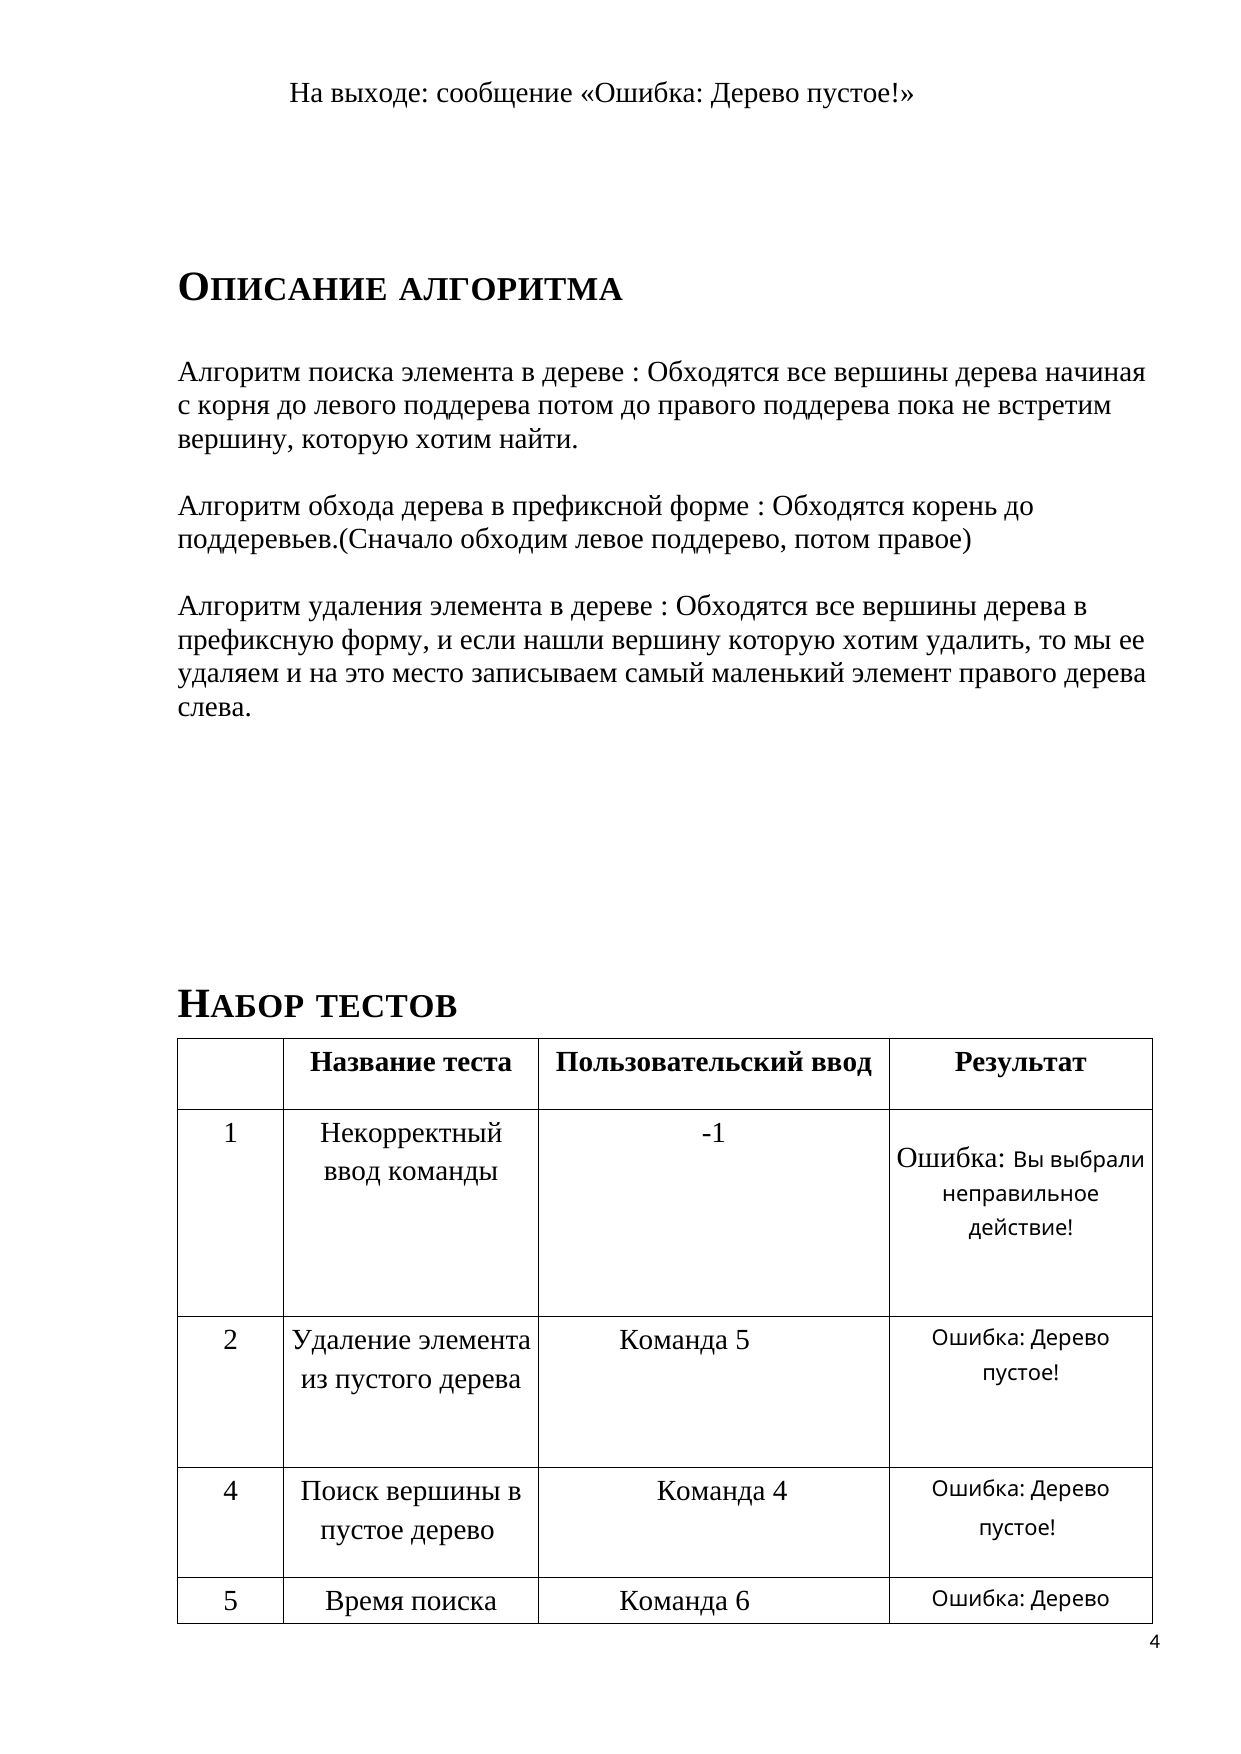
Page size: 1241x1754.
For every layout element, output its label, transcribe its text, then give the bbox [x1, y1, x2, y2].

text Алгоритм удаления элемента в дереве : Обходятся все вершины дерева в префиксную форму, и если нашли вершину которую хотим удалить, то мы ее удаляем и на это место записываем самый маленький элемент правого дерева слева. [177, 588, 1152, 723]
text Алгоритм поиска элемента в дереве : Обходятся все вершины дерева начиная с корня до левого поддерева потом до правого поддерева пока не встретим вершину, которую хотим найти. [177, 354, 1152, 454]
subtitle Описание алгоритма [177, 261, 1152, 309]
table_cell Команда 4 [539, 1468, 889, 1577]
table_cell 5 [178, 1578, 283, 1622]
table_cell 4 [178, 1468, 283, 1577]
table_cell Ошибка: Дерево [890, 1578, 1152, 1622]
table_cell Некорректный ввод команды [284, 1110, 538, 1316]
table_cell Команда 5 [539, 1317, 889, 1467]
table_cell 1 [178, 1110, 283, 1316]
table_cell Ошибка: Дерево пустое! [890, 1468, 1152, 1577]
table_header [178, 1039, 283, 1109]
table_cell Время поиска [284, 1578, 538, 1622]
table_header Результат [890, 1039, 1152, 1109]
table_cell Команда 6 [539, 1578, 889, 1622]
text Алгоритм обхода дерева в префиксной форме : Обходятся корень до поддеревьев.(Сначало обходим левое поддерево, потом правое) [177, 488, 1152, 555]
table_header Название теста [284, 1039, 538, 1109]
subtitle Набор тестов [177, 978, 1152, 1026]
table_cell Поиск вершины в пустое дерево [284, 1468, 538, 1577]
table_cell 2 [178, 1317, 283, 1467]
text На выходе: сообщение «Ошибка: Дерево пустое!» [260, 75, 1152, 108]
table_cell Ошибка: Дерево пустое! [890, 1317, 1152, 1467]
table_cell -1 [539, 1110, 889, 1316]
table_cell Удаление элемента из пустого дерева [284, 1317, 538, 1467]
table_header Пользовательский ввод [539, 1039, 889, 1109]
table_cell Ошибка: Вы выбрали неправильное действие! [890, 1110, 1152, 1316]
